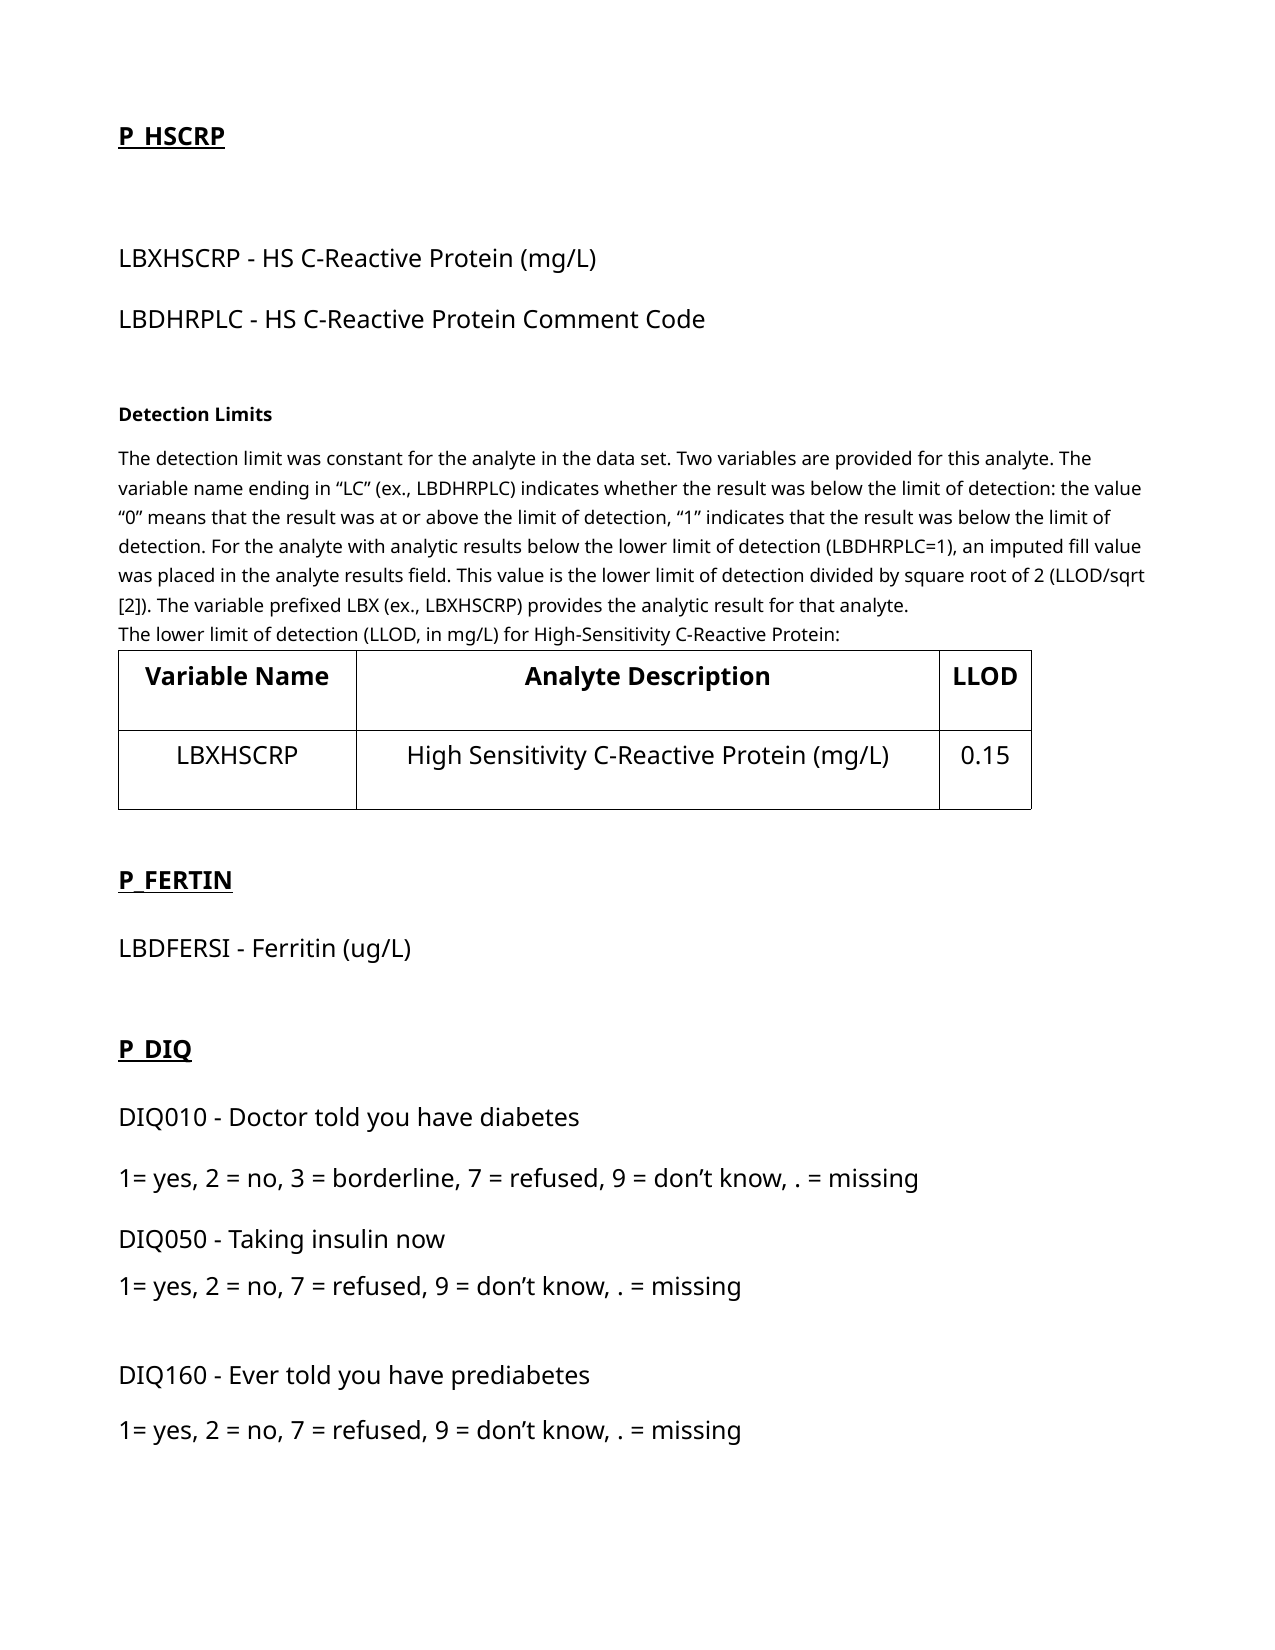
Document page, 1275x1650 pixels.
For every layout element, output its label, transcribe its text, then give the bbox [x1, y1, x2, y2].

text The lower limit of detection (LLOD, in mg/L) for High-Sensitivity C-Reactive Protein: [118, 621, 1157, 647]
table_header Analyte Description [357, 651, 939, 730]
text P_HSCRP [118, 118, 1157, 152]
subtitle LBDHRPLC - HS C-Reactive Protein Comment Code [118, 301, 1157, 335]
text P_DIQ [118, 1031, 1157, 1066]
subtitle DIQ050 - Taking insulin now [118, 1222, 1157, 1256]
text P_FERTIN [118, 863, 1157, 897]
subtitle 1= yes, 2 = no, 3 = borderline, 7 = refused, 9 = don’t know, . = missing [118, 1161, 1157, 1195]
table_cell 0.15 [940, 731, 1031, 809]
text DIQ160 - Ever told you have prediabetes [118, 1357, 1157, 1392]
table_header Variable Name [119, 651, 356, 730]
text The detection limit was constant for the analyte in the data set. Two variables are provided for this analyte. The variable name ending in “LC” (ex., LBDHRPLC) indicates whether the result was below the limit of detection: the value “0” means that the result was at or above the limit of detection, “1” indicates that the result was below the limit of detection. For the analyte with analytic results below the lower limit of detection (LBDHRPLC=1), an imputed fill value was placed in the analyte results field. This value is the lower limit of detection divided by square root of 2 (LLOD/sqrt [2]). The variable prefixed LBX (ex., LBXHSCRP) provides the analytic result for that analyte. [118, 446, 1157, 617]
subtitle LBDFERSI - Ferritin (ug/L) [118, 931, 1157, 965]
table_header LLOD [940, 651, 1031, 730]
text 1= yes, 2 = no, 7 = refused, 9 = don’t know, . = missing [118, 1269, 1157, 1303]
subtitle DIQ010 - Doctor told you have diabetes [118, 1100, 1157, 1134]
table_cell LBXHSCRP [119, 731, 356, 809]
text Detection Limits [118, 402, 1157, 427]
table_cell High Sensitivity C-Reactive Protein (mg/L) [357, 731, 939, 809]
subtitle LBXHSCRP - HS C-Reactive Protein (mg/L) [118, 240, 1157, 274]
text 1= yes, 2 = no, 7 = refused, 9 = don’t know, . = missing [118, 1412, 1157, 1446]
